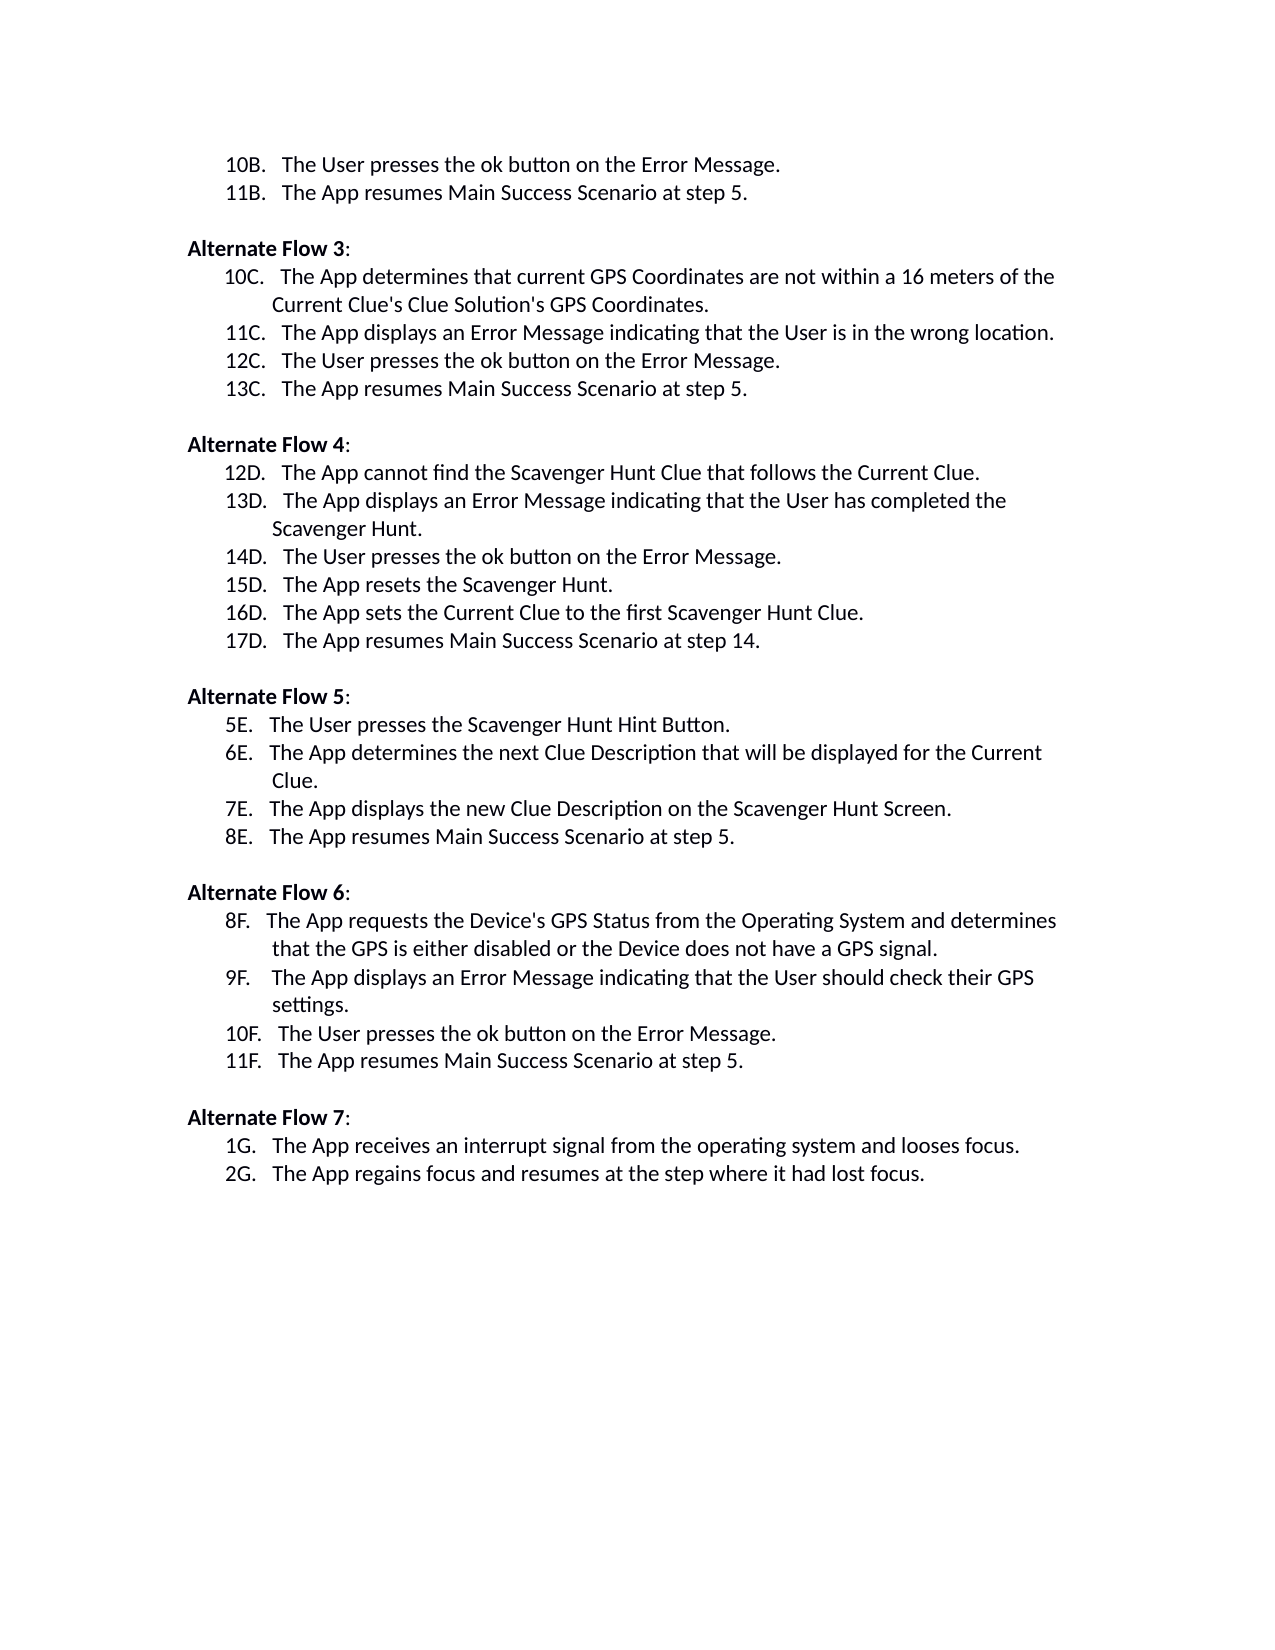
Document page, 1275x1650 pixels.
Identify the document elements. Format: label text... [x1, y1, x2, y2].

text 10F. The User presses the ok button on the Error Message. [225, 1019, 1087, 1047]
text Alternate Flow 7: [187, 1103, 1087, 1131]
text Alternate Flow 6: [187, 878, 1087, 907]
text 12D. The App cannot find the Scavenger Hunt Clue that follows the Current Clue. [187, 458, 1087, 486]
text 14D. The User presses the ok button on the Error Message. [225, 542, 1087, 570]
text 8F. The App requests the Device's GPS Status from the Operating System and determines that the GPS is either disabled or the Device does not have a GPS signal. [225, 907, 1087, 963]
text Alternate Flow 3: [187, 234, 1087, 262]
text 8E. The App resumes Main Success Scenario at step 5. [225, 822, 1087, 851]
text 13C. The App resumes Main Success Scenario at step 5. [225, 374, 1087, 402]
text 15D. The App resets the Scavenger Hunt. [225, 570, 1087, 598]
text 12C. The User presses the ok button on the Error Message. [225, 346, 1087, 374]
text Alternate Flow 4: [187, 430, 1087, 458]
text 7E. The App displays the new Clue Description on the Scavenger Hunt Screen. [225, 794, 1087, 822]
text 1G. The App receives an interrupt signal from the operating system and looses focus. [225, 1131, 1087, 1159]
text 2G. The App regains focus and resumes at the step where it had lost focus. [225, 1159, 1087, 1187]
text 11C. The App displays an Error Message indicating that the User is in the wrong location. [225, 318, 1087, 346]
text 10B. The User presses the ok button on the Error Message. [225, 150, 1087, 178]
text 10C. The App determines that current GPS Coordinates are not within a 16 meters of the Current Clue's Clue Solution's GPS Coordinates. [187, 262, 1087, 318]
text 6E. The App determines the next Clue Description that will be displayed for the Current Clue. [225, 738, 1087, 794]
text 9F. The App displays an Error Message indicating that the User should check their GPS settings. [225, 963, 1087, 1019]
text 16D. The App sets the Current Clue to the first Scavenger Hunt Clue. [225, 598, 1087, 626]
text 11F. The App resumes Main Success Scenario at step 5. [225, 1047, 1087, 1075]
text Alternate Flow 5: [187, 682, 1087, 710]
text 5E. The User presses the Scavenger Hunt Hint Button. [225, 710, 1087, 738]
text 11B. The App resumes Main Success Scenario at step 5. [225, 178, 1087, 206]
text 13D. The App displays an Error Message indicating that the User has completed the Scavenger Hunt. [225, 486, 1087, 542]
text 17D. The App resumes Main Success Scenario at step 14. [225, 626, 1087, 654]
